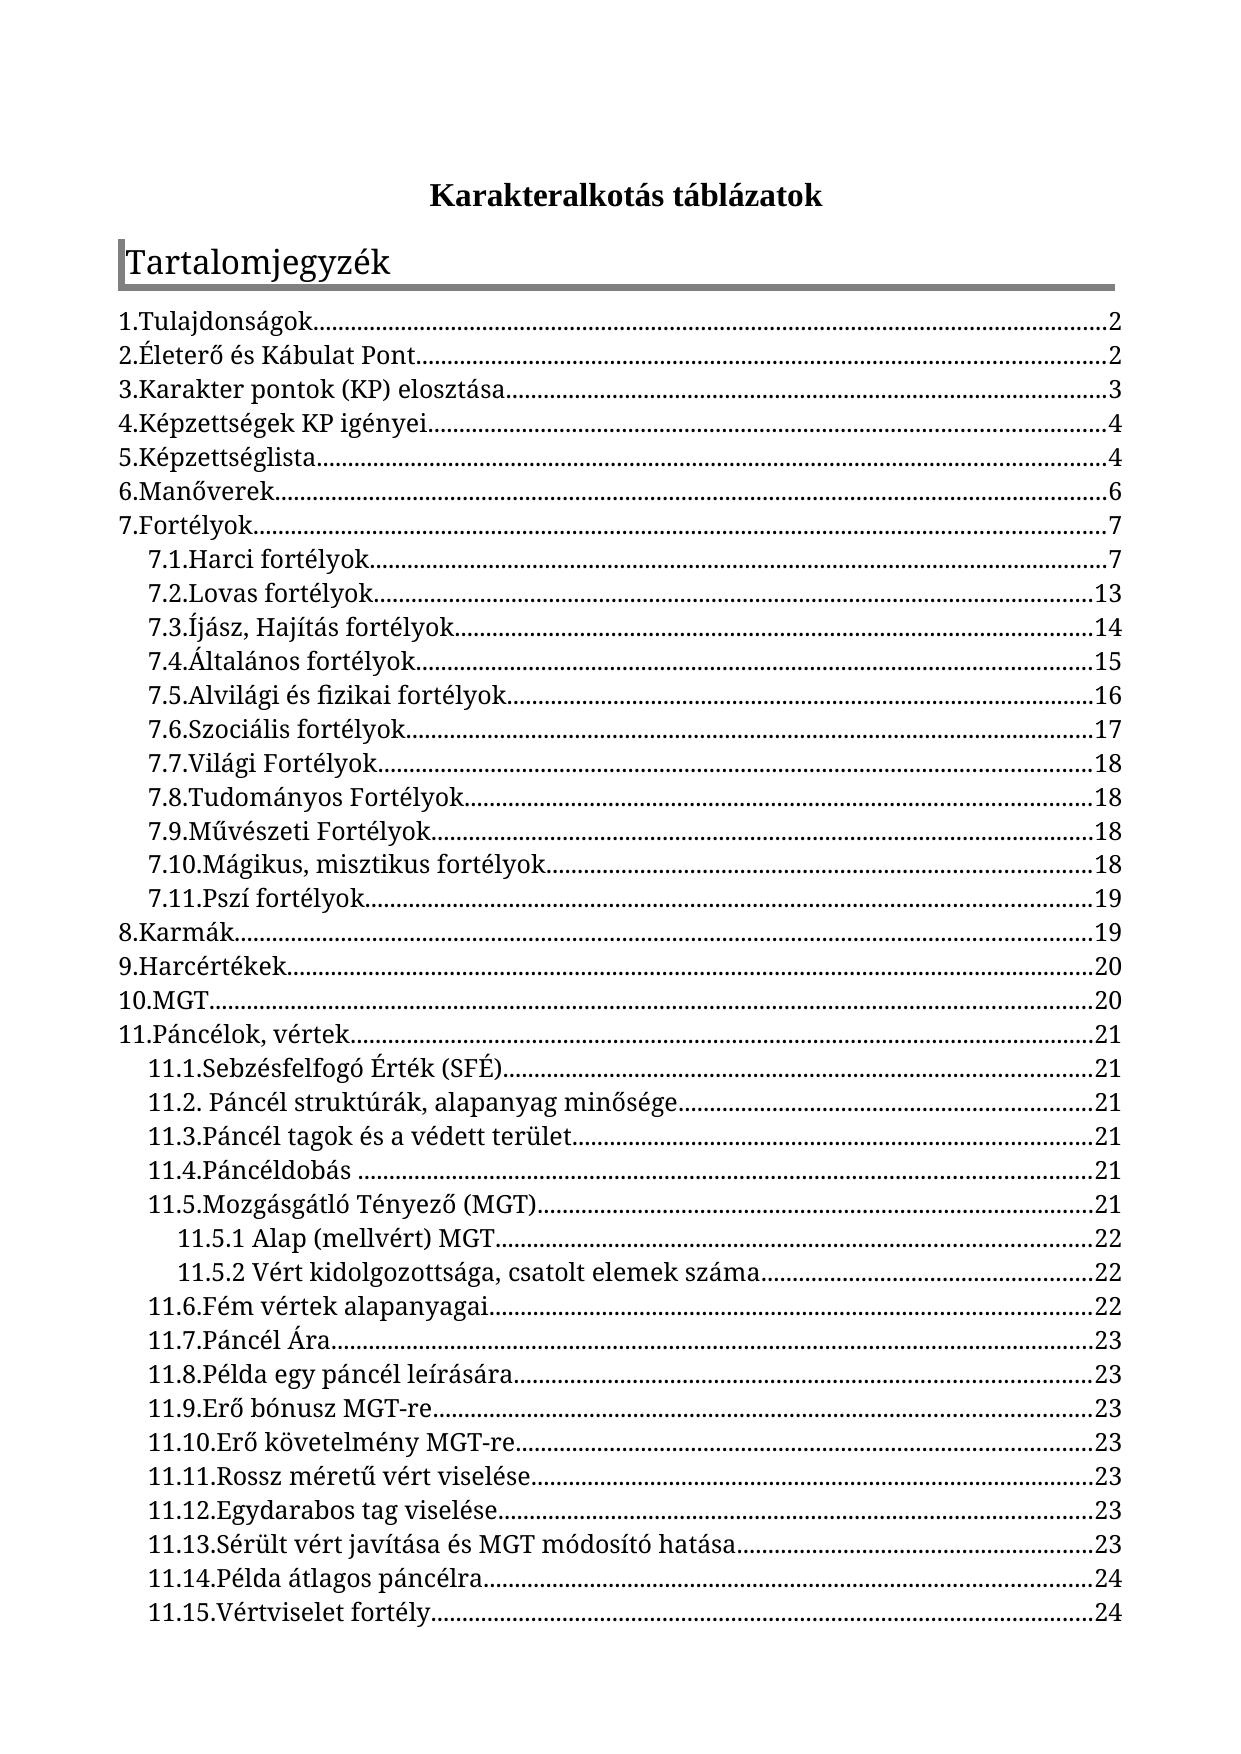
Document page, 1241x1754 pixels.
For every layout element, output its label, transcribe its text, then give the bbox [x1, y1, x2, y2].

text 9.Harcértékek 20 [118, 949, 1122, 983]
text 6.Manőverek 6 [118, 474, 1122, 508]
text 3.Karakter pontok (KP) elosztása 3 [118, 372, 1122, 406]
text 5.Képzettséglista 4 [118, 440, 1122, 474]
text 7.9.Művészeti Fortélyok 18 [148, 813, 1122, 847]
text 11.12.Egydarabos tag viselése 23 [148, 1492, 1122, 1526]
text 11.15.Vértviselet fortély 24 [148, 1594, 1122, 1628]
text 11.5.1 Alap (mellvért) MGT 22 [177, 1221, 1122, 1255]
text 11.5.Mozgásgátló Tényező (MGT) 21 [148, 1187, 1122, 1221]
text 7.7.Világi Fortélyok 18 [148, 745, 1122, 779]
text 7.2.Lovas fortélyok 13 [148, 576, 1122, 609]
text 11.9.Erő bónusz MGT-re 23 [148, 1391, 1122, 1424]
text 11.5.2 Vért kidolgozottsága, csatolt elemek száma 22 [177, 1255, 1122, 1289]
text 11.2. Páncél struktúrák, alapanyag minősége 21 [148, 1085, 1122, 1119]
text 11.10.Erő követelmény MGT-re 23 [148, 1424, 1122, 1458]
text 11.1.Sebzésfelfogó Érték (SFÉ) 21 [148, 1051, 1122, 1085]
text 11.4.Páncéldobás 21 [148, 1153, 1122, 1187]
text 10.MGT 20 [118, 983, 1122, 1017]
text 11.13.Sérült vért javítása és MGT módosító hatása 23 [148, 1526, 1122, 1560]
text 7.Fortélyok 7 [118, 508, 1122, 542]
text Karakteralkotás táblázatok [118, 177, 1122, 214]
text 11.8.Példa egy páncél leírására 23 [148, 1357, 1122, 1391]
text 11.3.Páncél tagok és a védett terület 21 [148, 1119, 1122, 1153]
text 11.6.Fém vértek alapanyagai 22 [148, 1289, 1122, 1323]
text 8.Karmák 19 [118, 915, 1122, 949]
text 7.5.Alvilági és fizikai fortélyok 16 [148, 677, 1122, 711]
text 7.6.Szociális fortélyok 17 [148, 711, 1122, 745]
text 11.7.Páncél Ára 23 [148, 1323, 1122, 1357]
text 11.11.Rossz méretű vért viselése 23 [148, 1458, 1122, 1492]
text 11.Páncélok, vértek 21 [118, 1017, 1122, 1051]
text 7.11.Pszí fortélyok 19 [148, 881, 1122, 915]
text 7.1.Harci fortélyok 7 [148, 542, 1122, 576]
subtitle Tartalomjegyzék [125, 239, 1122, 284]
text 4.Képzettségek KP igényei 4 [118, 406, 1122, 440]
text 7.3.Íjász, Hajítás fortélyok 14 [148, 609, 1122, 643]
text 7.10.Mágikus, misztikus fortélyok 18 [148, 847, 1122, 881]
text 1.Tulajdonságok 2 [118, 304, 1122, 338]
text 7.8.Tudományos Fortélyok 18 [148, 779, 1122, 813]
text 2.Életerő és Kábulat Pont 2 [118, 338, 1122, 372]
text 7.4.Általános fortélyok 15 [148, 643, 1122, 677]
text 11.14.Példa átlagos páncélra 24 [148, 1560, 1122, 1594]
